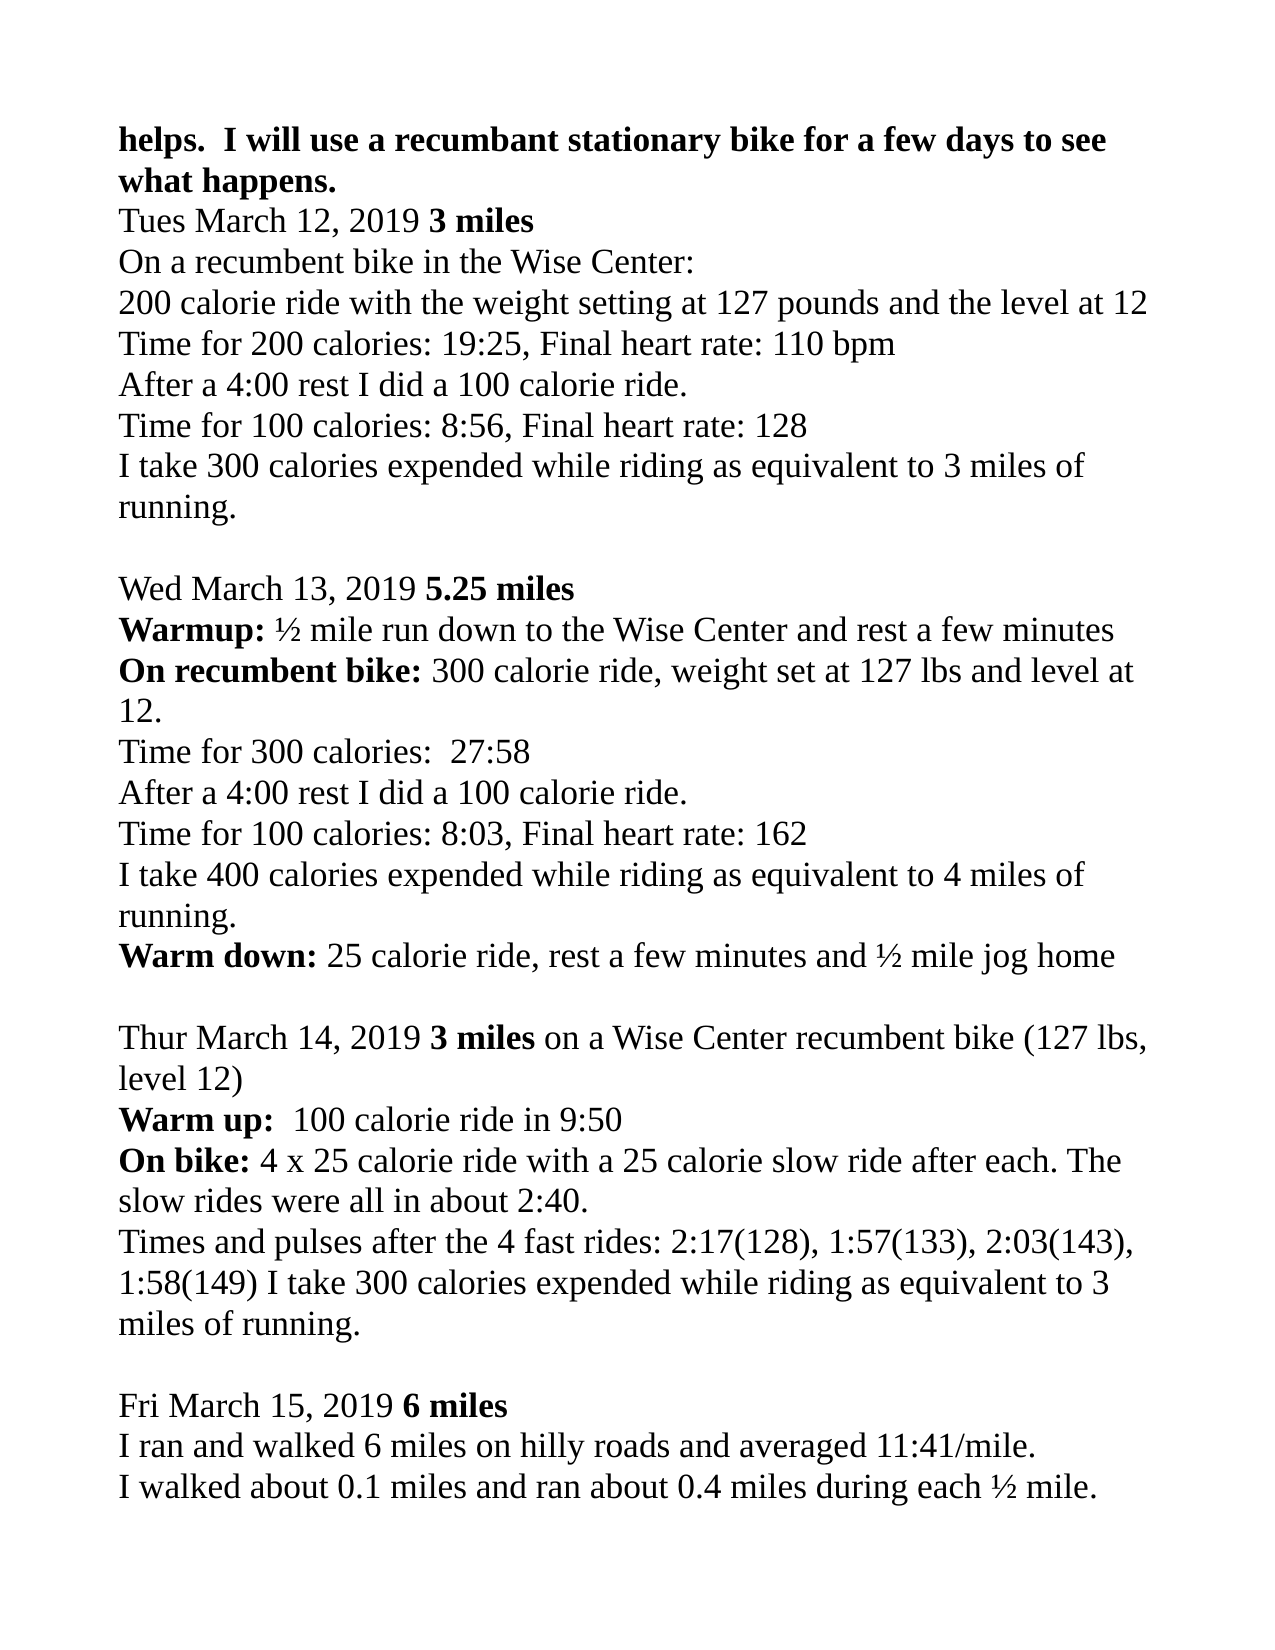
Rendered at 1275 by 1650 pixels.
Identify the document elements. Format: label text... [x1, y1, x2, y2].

text On bike: 4 x 25 calorie ride with a 25 calorie slow ride after each. The slow rides were all in about 2:40. [118, 1139, 1161, 1221]
text On recumbent bike: 300 calorie ride, weight set at 127 lbs and level at 12. [118, 649, 1161, 731]
text Warmup: ½ mile run down to the Wise Center and rest a few minutes [118, 608, 1161, 649]
text Warm down: 25 calorie ride, rest a few minutes and ½ mile jog home [118, 935, 1161, 976]
text I take 300 calories expended while riding as equivalent to 3 miles of running. [118, 445, 1161, 526]
text Warm up: 100 calorie ride in 9:50 [118, 1098, 1161, 1139]
text On a recumbent bike in the Wise Center: [118, 241, 1161, 281]
text Tues March 12, 2019 3 miles [118, 200, 1161, 241]
text Time for 300 calories: 27:58 [118, 731, 1161, 771]
text I ran and walked 6 miles on hilly roads and averaged 11:41/mile. [118, 1425, 1161, 1466]
text Thur March 14, 2019 3 miles on a Wise Center recumbent bike (127 lbs, level 12) [118, 1016, 1161, 1098]
text Times and pulses after the 4 fast rides: 2:17(128), 1:57(133), 2:03(143), 1:58(149) I take 300 calories expended while riding as equivalent to 3 miles of running. [118, 1221, 1161, 1343]
text Fri March 15, 2019 6 miles [118, 1384, 1161, 1425]
text Time for 100 calories: 8:03, Final heart rate: 162 [118, 812, 1161, 853]
text After a 4:00 rest I did a 100 calorie ride. [118, 363, 1161, 404]
text 200 calorie ride with the weight setting at 127 pounds and the level at 12 [118, 281, 1161, 322]
text I walked about 0.1 miles and ran about 0.4 miles during each ½ mile. [118, 1466, 1161, 1506]
text Time for 100 calories: 8:56, Final heart rate: 128 [118, 404, 1161, 445]
text After a 4:00 rest I did a 100 calorie ride. [118, 771, 1161, 812]
text I take 400 calories expended while riding as equivalent to 4 miles of running. [118, 853, 1161, 935]
text helps. I will use a recumbant stationary bike for a few days to see what happens. [118, 118, 1161, 200]
text Wed March 13, 2019 5.25 miles [118, 567, 1161, 608]
text Time for 200 calories: 19:25, Final heart rate: 110 bpm [118, 322, 1161, 363]
